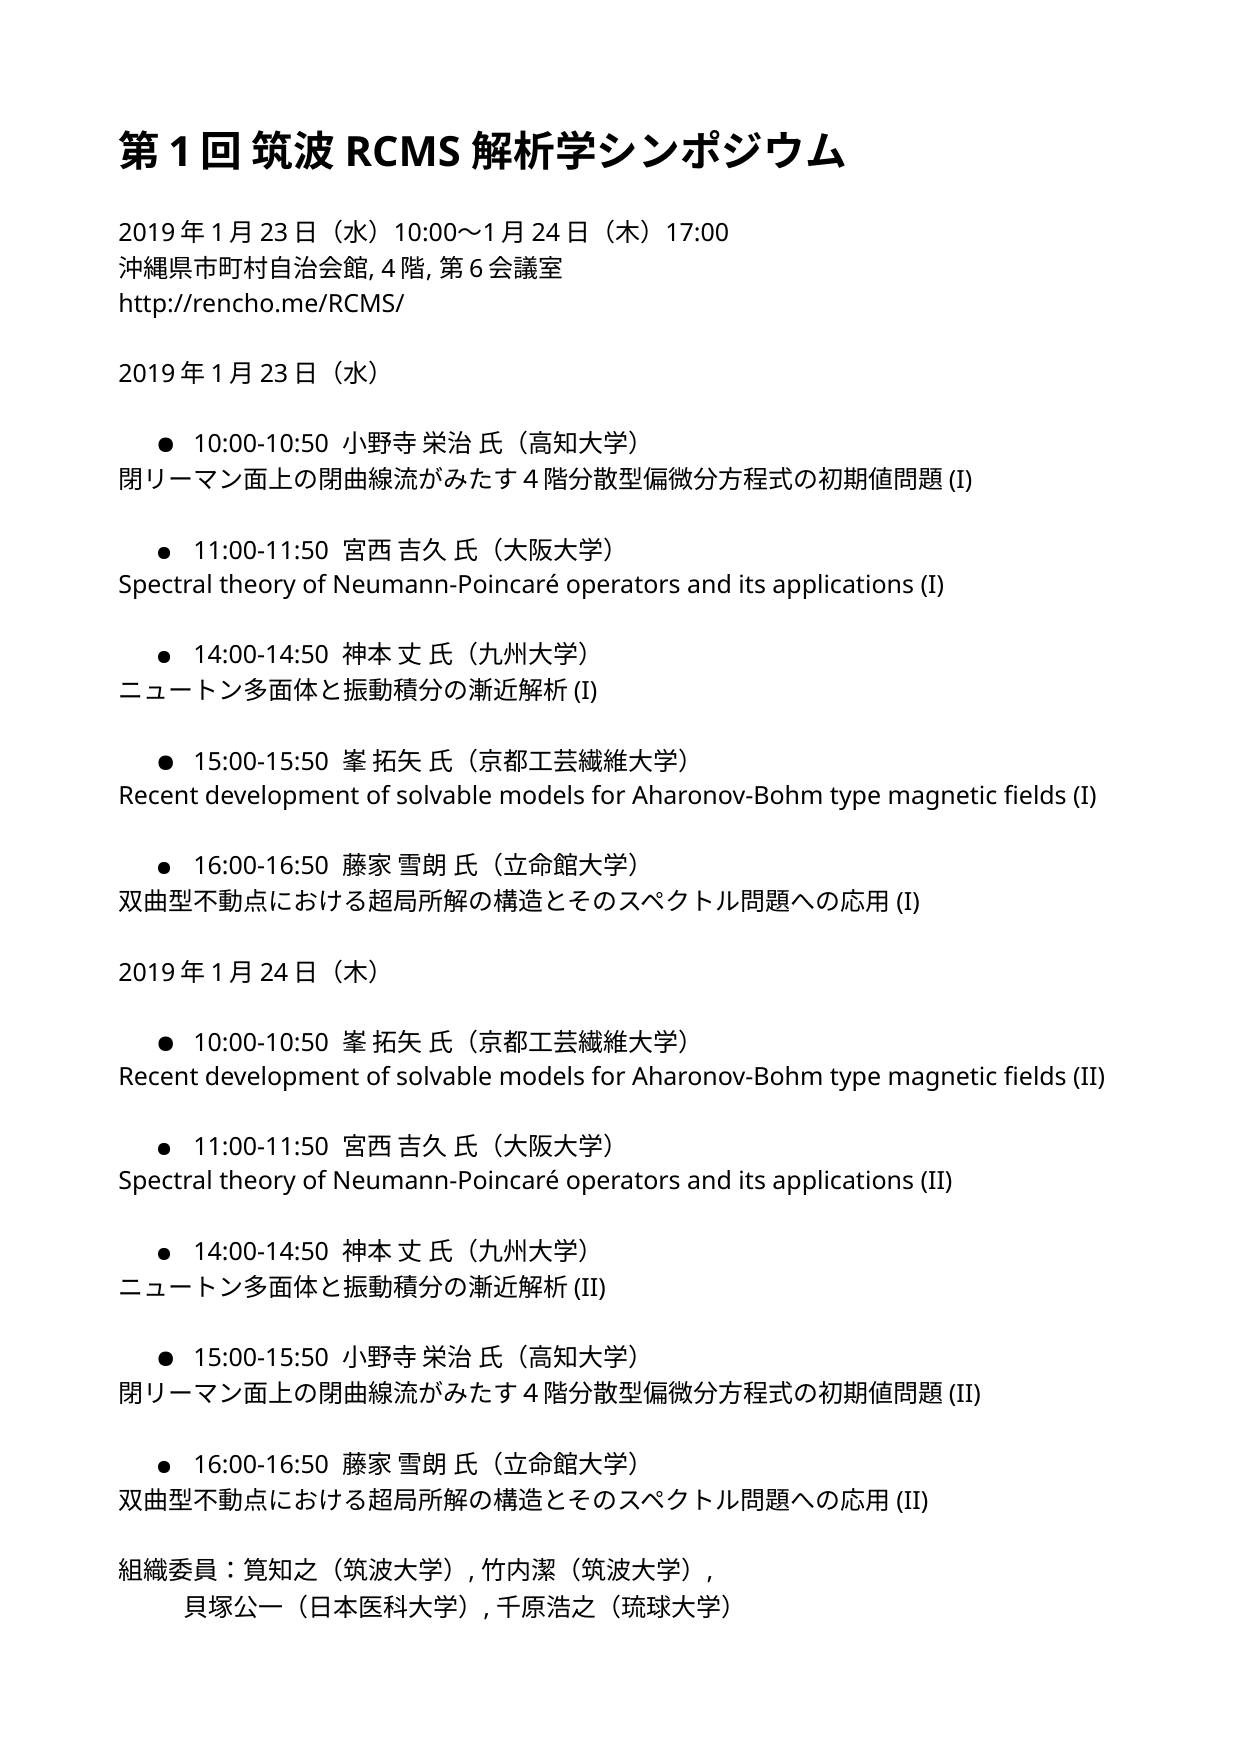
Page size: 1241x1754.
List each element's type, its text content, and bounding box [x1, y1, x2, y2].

text 閉リーマン面上の閉曲線流がみたす４階分散型偏微分方程式の初期値問題 (II) [118, 1374, 1122, 1410]
text Recent development of solvable models for Aharonov-Bohm type magnetic fields (II) [118, 1059, 1122, 1093]
list 11:00-11:50 宮西 吉久 氏（大阪大学） [156, 530, 1122, 566]
text 貝塚公一（日本医科大学）, 千原浩之（琉球大学） [118, 1587, 1122, 1623]
list 14:00-14:50 神本 丈 氏（九州大学） [156, 1231, 1122, 1267]
list 15:00-15:50 小野寺 栄治 氏（高知大学） [156, 1338, 1122, 1374]
text 閉リーマン面上の閉曲線流がみたす４階分散型偏微分方程式の初期値問題 (I) [118, 460, 1122, 496]
text Recent development of solvable models for Aharonov-Bohm type magnetic fields (I) [118, 777, 1122, 811]
list 16:00-16:50 藤家 雪朗 氏（立命館大学） [156, 846, 1122, 882]
text 組織委員：筧知之（筑波大学）, 竹内潔（筑波大学）, [118, 1551, 1122, 1587]
text http://rencho.me/RCMS/ [118, 285, 1122, 319]
text 双曲型不動点における超局所解の構造とそのスペクトル問題への応用 (I) [118, 882, 1122, 918]
text 2019年1月23日（水）10:00〜1月24日（木）17:00 [118, 213, 1122, 249]
text Spectral theory of Neumann-Poincaré operators and its applications (I) [118, 566, 1122, 601]
text 沖縄県市町村自治会館, 4階, 第6会議室 [118, 249, 1122, 285]
list 11:00-11:50 宮西 吉久 氏（大阪大学） [156, 1127, 1122, 1163]
text 双曲型不動点における超局所解の構造とそのスペクトル問題への応用 (II) [118, 1481, 1122, 1517]
text ニュートン多面体と振動積分の漸近解析 (I) [118, 671, 1122, 707]
text 2019年1月23日（水） [118, 353, 1122, 389]
list 10:00-10:50 小野寺 栄治 氏（高知大学） [156, 424, 1122, 460]
list 14:00-14:50 神本 丈 氏（九州大学） [156, 634, 1122, 671]
text 2019年1月24日（木） [118, 952, 1122, 988]
list 15:00-15:50 峯 拓矢 氏（京都工芸繊維大学） [156, 741, 1122, 777]
text ニュートン多面体と振動積分の漸近解析 (II) [118, 1267, 1122, 1304]
list 16:00-16:50 藤家 雪朗 氏（立命館大学） [156, 1444, 1122, 1481]
text 第1回 筑波 RCMS 解析学シンポジウム [118, 118, 1122, 179]
list 10:00-10:50 峯 拓矢 氏（京都工芸繊維大学） [156, 1022, 1122, 1059]
text Spectral theory of Neumann-Poincaré operators and its applications (II) [118, 1163, 1122, 1197]
